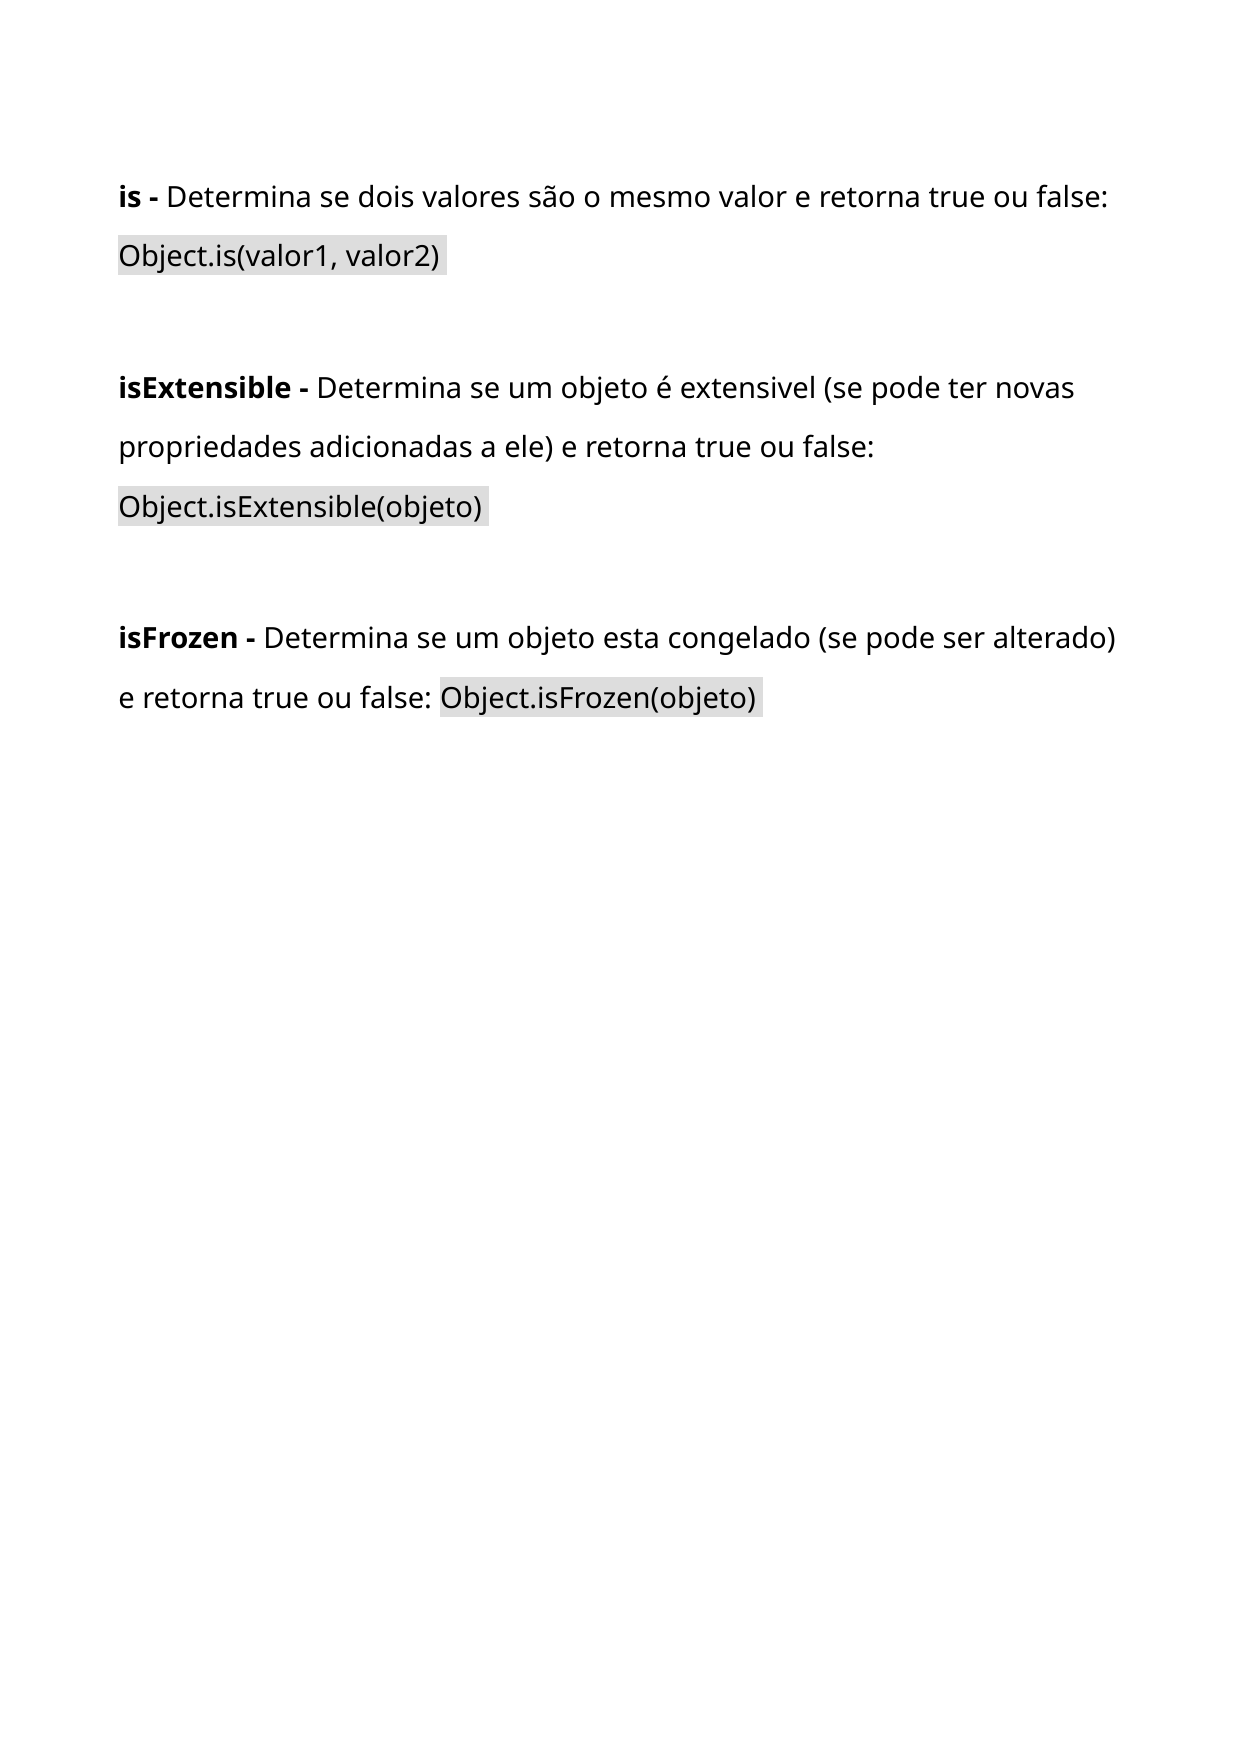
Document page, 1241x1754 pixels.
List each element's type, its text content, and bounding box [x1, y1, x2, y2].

text isFrozen - Determina se um objeto esta congelado (se pode ser alterado) e retorna true ou false: Object.isFrozen(objeto) [118, 618, 1122, 717]
text isExtensible - Determina se um objeto é extensivel (se pode ter novas propriedades adicionadas a ele) e retorna true ou false: Object.isExtensible(objeto) [118, 367, 1122, 526]
text is - Determina se dois valores são o mesmo valor e retorna true ou false: Object.is(valor1, valor2) [118, 176, 1122, 275]
